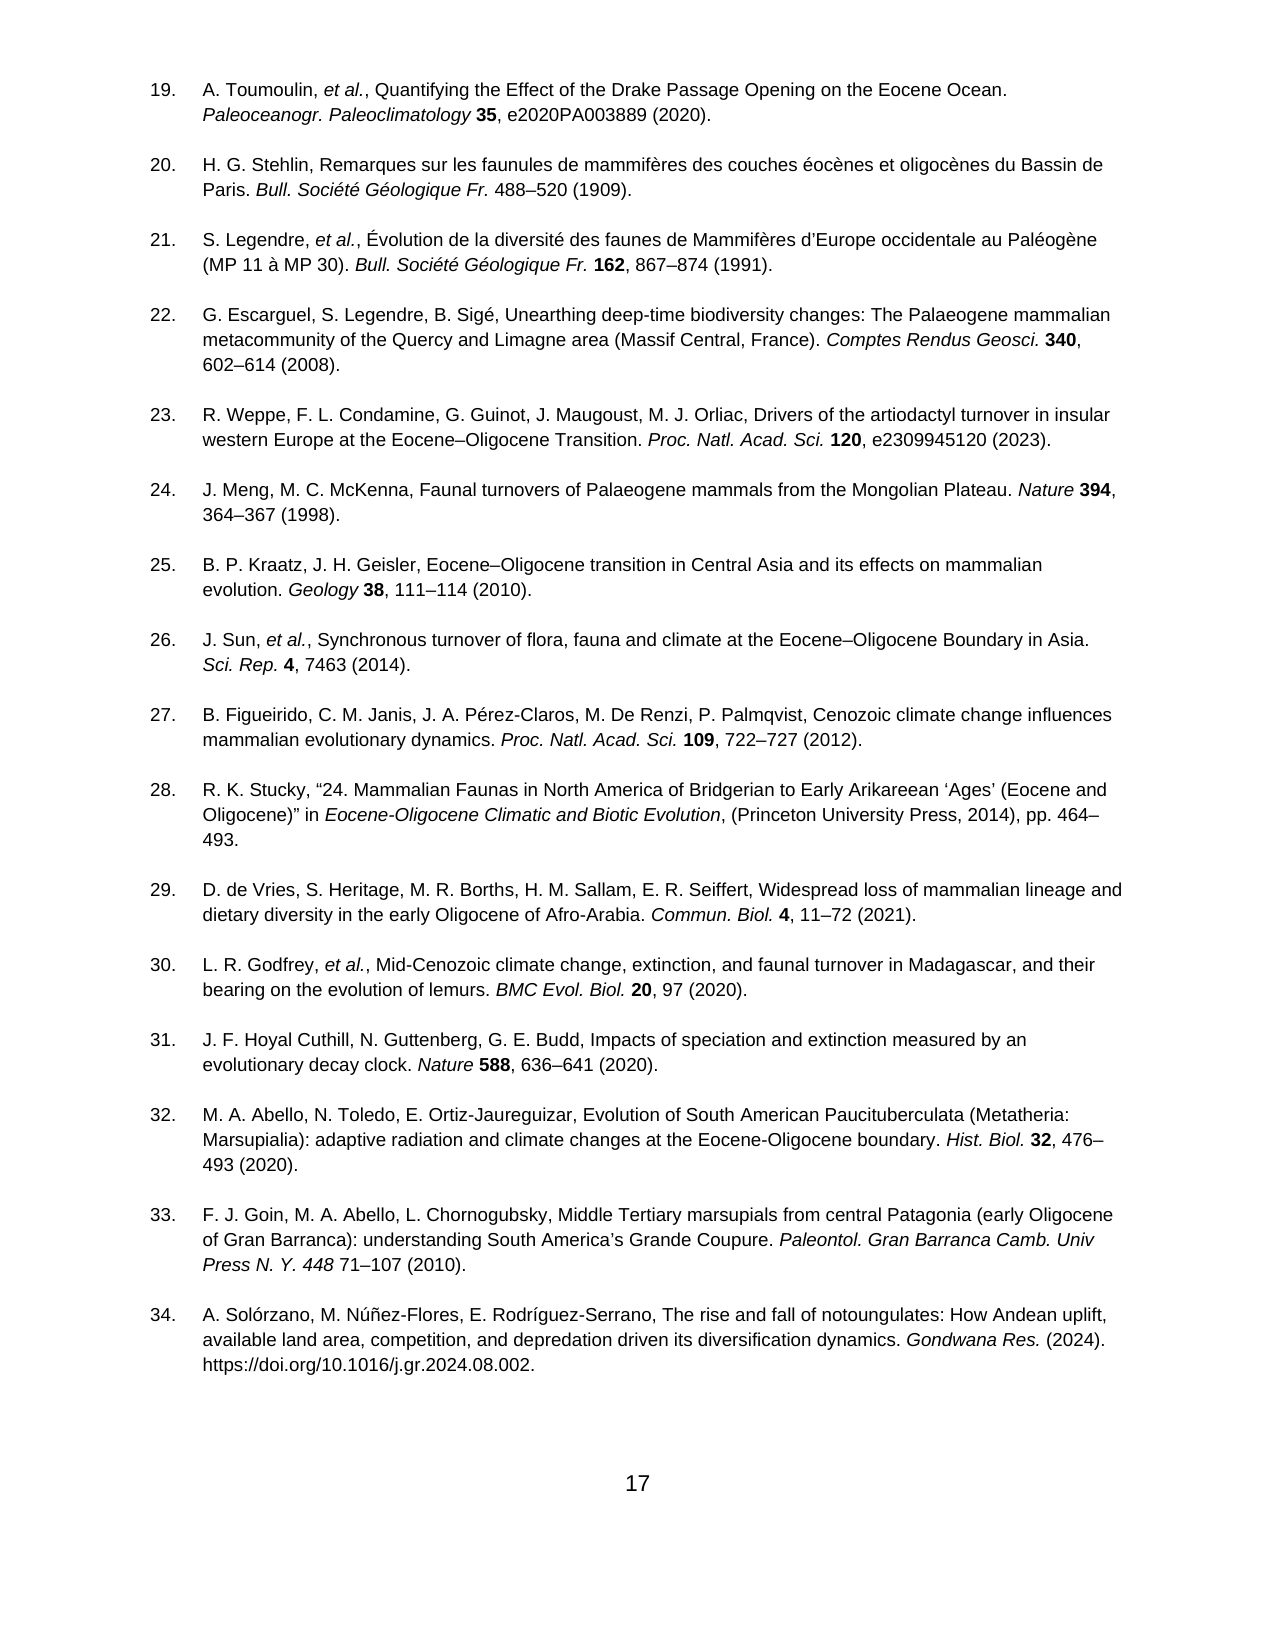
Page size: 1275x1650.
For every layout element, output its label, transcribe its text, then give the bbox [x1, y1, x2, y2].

text 19. A. Toumoulin, et al., Quantifying the Effect of the Drake Passage Opening on the Eocene Ocean. Paleoceanogr. Paleoclimatology 35, e2020PA003889 (2020). [150, 75, 1125, 125]
text 21. S. Legendre, et al., Évolution de la diversité des faunes de Mammifères d’Europe occidentale au Paléogène (MP 11 à MP 30). Bull. Société Géologique Fr. 162, 867–874 (1991). [150, 225, 1125, 275]
text 20. H. G. Stehlin, Remarques sur les faunules de mammifères des couches éocènes et oligocènes du Bassin de Paris. Bull. Société Géologique Fr. 488–520 (1909). [150, 150, 1125, 200]
text 32. M. A. Abello, N. Toledo, E. Ortiz-Jaureguizar, Evolution of South American Paucituberculata (Metatheria: Marsupialia): adaptive radiation and climate changes at the Eocene-Oligocene boundary. Hist. Biol. 32, 476–493 (2020). [150, 1100, 1125, 1175]
text 31. J. F. Hoyal Cuthill, N. Guttenberg, G. E. Budd, Impacts of speciation and extinction measured by an evolutionary decay clock. Nature 588, 636–641 (2020). [150, 1025, 1125, 1075]
text 28. R. K. Stucky, “24. Mammalian Faunas in North America of Bridgerian to Early Arikareean ‘Ages’ (Eocene and Oligocene)” in Eocene-Oligocene Climatic and Biotic Evolution, (Princeton University Press, 2014), pp. 464–493. [150, 775, 1125, 850]
text 22. G. Escarguel, S. Legendre, B. Sigé, Unearthing deep-time biodiversity changes: The Palaeogene mammalian metacommunity of the Quercy and Limagne area (Massif Central, France). Comptes Rendus Geosci. 340, 602–614 (2008). [150, 300, 1125, 375]
text 30. L. R. Godfrey, et al., Mid-Cenozoic climate change, extinction, and faunal turnover in Madagascar, and their bearing on the evolution of lemurs. BMC Evol. Biol. 20, 97 (2020). [150, 950, 1125, 1000]
text 26. J. Sun, et al., Synchronous turnover of flora, fauna and climate at the Eocene–Oligocene Boundary in Asia. Sci. Rep. 4, 7463 (2014). [150, 625, 1125, 675]
text 29. D. de Vries, S. Heritage, M. R. Borths, H. M. Sallam, E. R. Seiffert, Widespread loss of mammalian lineage and dietary diversity in the early Oligocene of Afro-Arabia. Commun. Biol. 4, 11–72 (2021). [150, 875, 1125, 925]
text 33. F. J. Goin, M. A. Abello, L. Chornogubsky, Middle Tertiary marsupials from central Patagonia (early Oligocene of Gran Barranca): understanding South America’s Grande Coupure. Paleontol. Gran Barranca Camb. Univ Press N. Y. 448 71–107 (2010). [150, 1200, 1125, 1275]
text 25. B. P. Kraatz, J. H. Geisler, Eocene–Oligocene transition in Central Asia and its effects on mammalian evolution. Geology 38, 111–114 (2010). [150, 550, 1125, 600]
text 24. J. Meng, M. C. McKenna, Faunal turnovers of Palaeogene mammals from the Mongolian Plateau. Nature 394, 364–367 (1998). [150, 475, 1125, 525]
text 23. R. Weppe, F. L. Condamine, G. Guinot, J. Maugoust, M. J. Orliac, Drivers of the artiodactyl turnover in insular western Europe at the Eocene–Oligocene Transition. Proc. Natl. Acad. Sci. 120, e2309945120 (2023). [150, 400, 1125, 450]
text 27. B. Figueirido, C. M. Janis, J. A. Pérez-Claros, M. De Renzi, P. Palmqvist, Cenozoic climate change influences mammalian evolutionary dynamics. Proc. Natl. Acad. Sci. 109, 722–727 (2012). [150, 700, 1125, 750]
text 34. A. Solórzano, M. Núñez-Flores, E. Rodríguez-Serrano, The rise and fall of notoungulates: How Andean uplift, available land area, competition, and depredation driven its diversification dynamics. Gondwana Res. (2024). https://doi.org/10.1016/j.gr.2024.08.002. [150, 1300, 1125, 1375]
